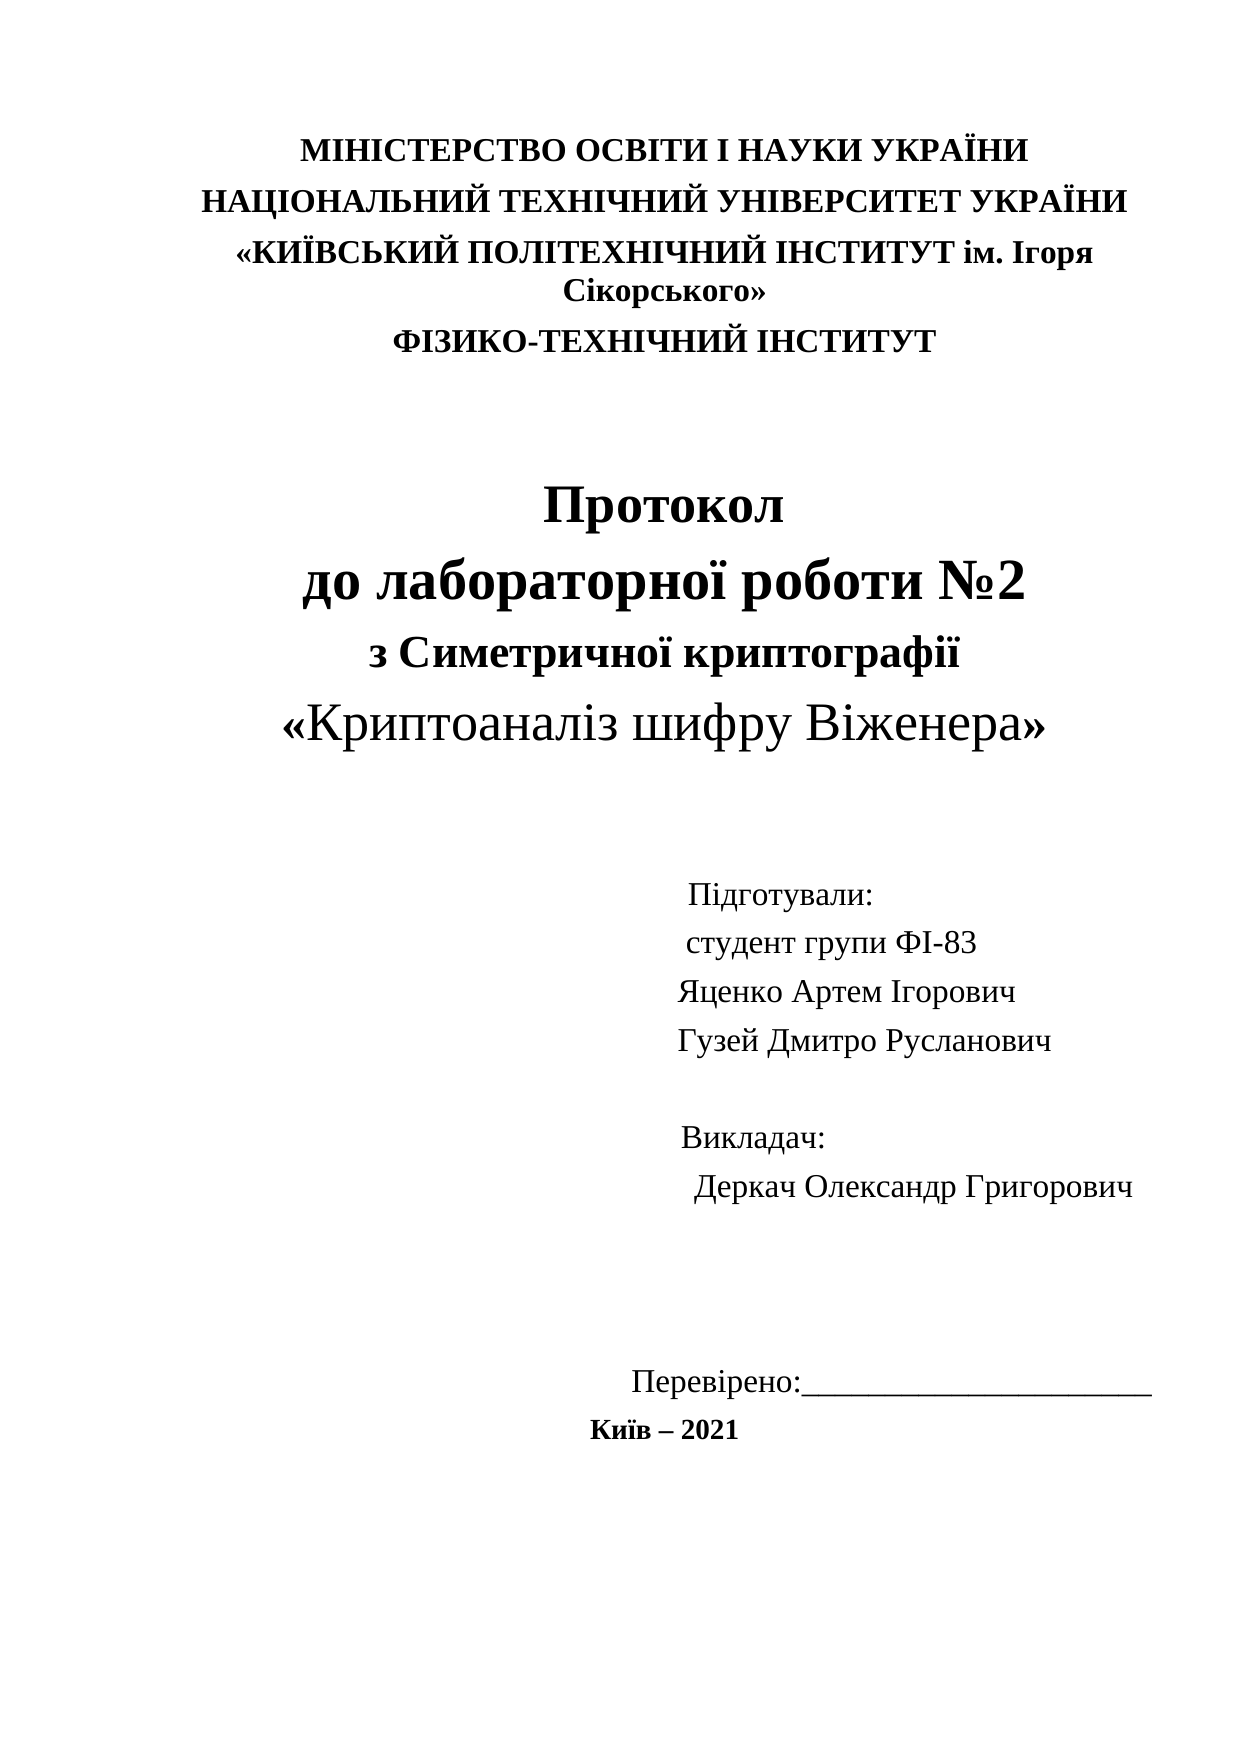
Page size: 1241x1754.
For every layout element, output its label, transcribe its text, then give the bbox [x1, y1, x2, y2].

text ФІЗИКО-ТЕХНІЧНИЙ ІНСТИТУТ [177, 321, 1152, 359]
text студент групи ФІ-83 [177, 923, 1152, 961]
text Підготували: [177, 874, 1152, 912]
text до лабораторної роботи №2 [177, 545, 1152, 612]
text Гузей Дмитро Русланович [177, 1020, 1152, 1058]
text Деркач Олександр Григорович [472, 1166, 1152, 1205]
text НАЦІОНАЛЬНИЙ ТЕХНІЧНИЙ УНІВЕРСИТЕТ УКРАЇНИ [177, 181, 1152, 219]
text Перевірено:_____________________ [618, 1361, 1152, 1400]
text Протокол [177, 472, 1152, 534]
text з Симетричної криптографії [177, 624, 1152, 677]
text «КИЇВСЬКИЙ ПОЛІТЕХНІЧНИЙ ІНСТИТУТ ім. Ігоря Сікорського» [177, 232, 1152, 309]
text Викладач: [472, 1118, 1152, 1156]
text Київ – 2021 [177, 1412, 1152, 1446]
text Яценко Артем Ігорович [177, 971, 1152, 1010]
text «Криптоаналіз шифру Віженера» [177, 689, 1152, 752]
text МІНІСТЕРСТВО ОСВІТИ І НАУКИ УКРАЇНИ [177, 131, 1152, 169]
